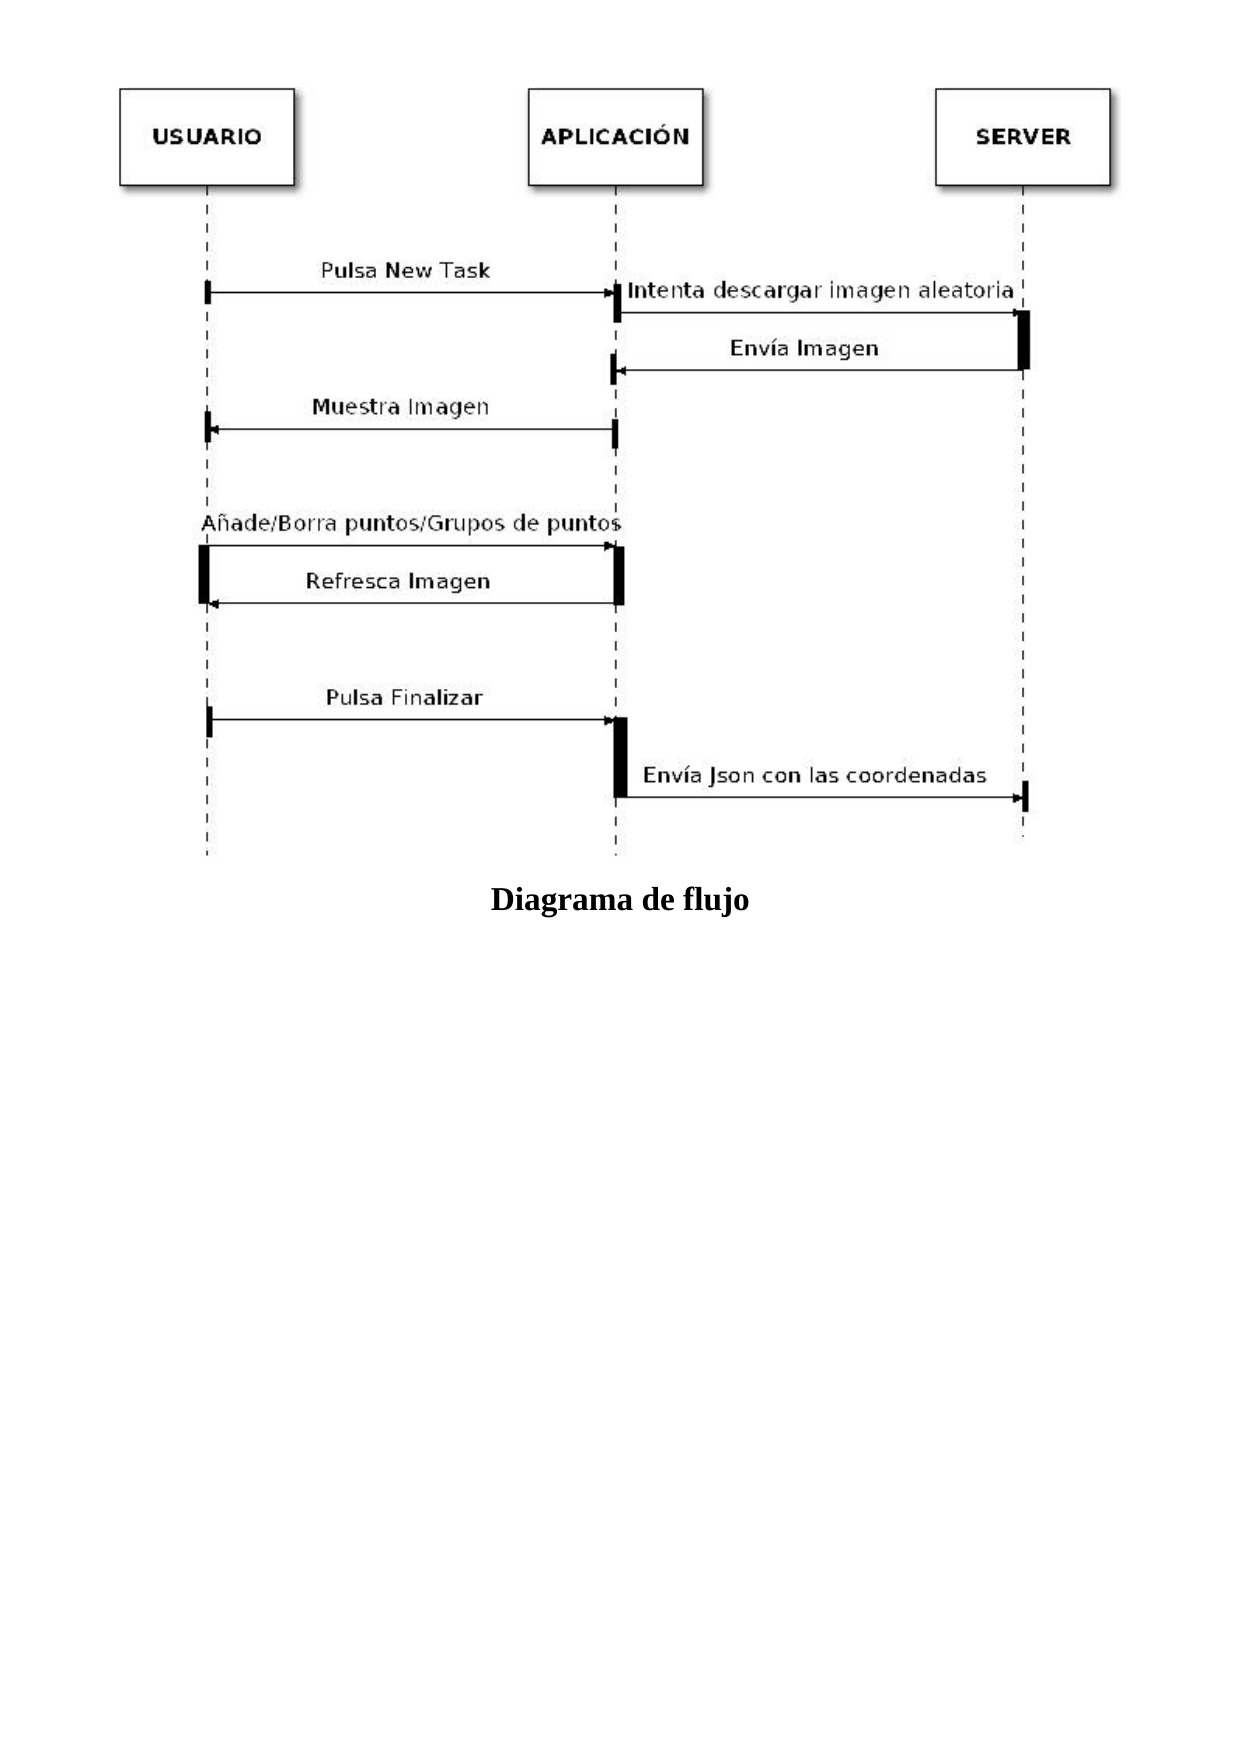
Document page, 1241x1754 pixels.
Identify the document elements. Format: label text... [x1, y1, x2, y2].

picture [118, 87, 1122, 879]
text Diagrama de flujo [119, 879, 1121, 917]
